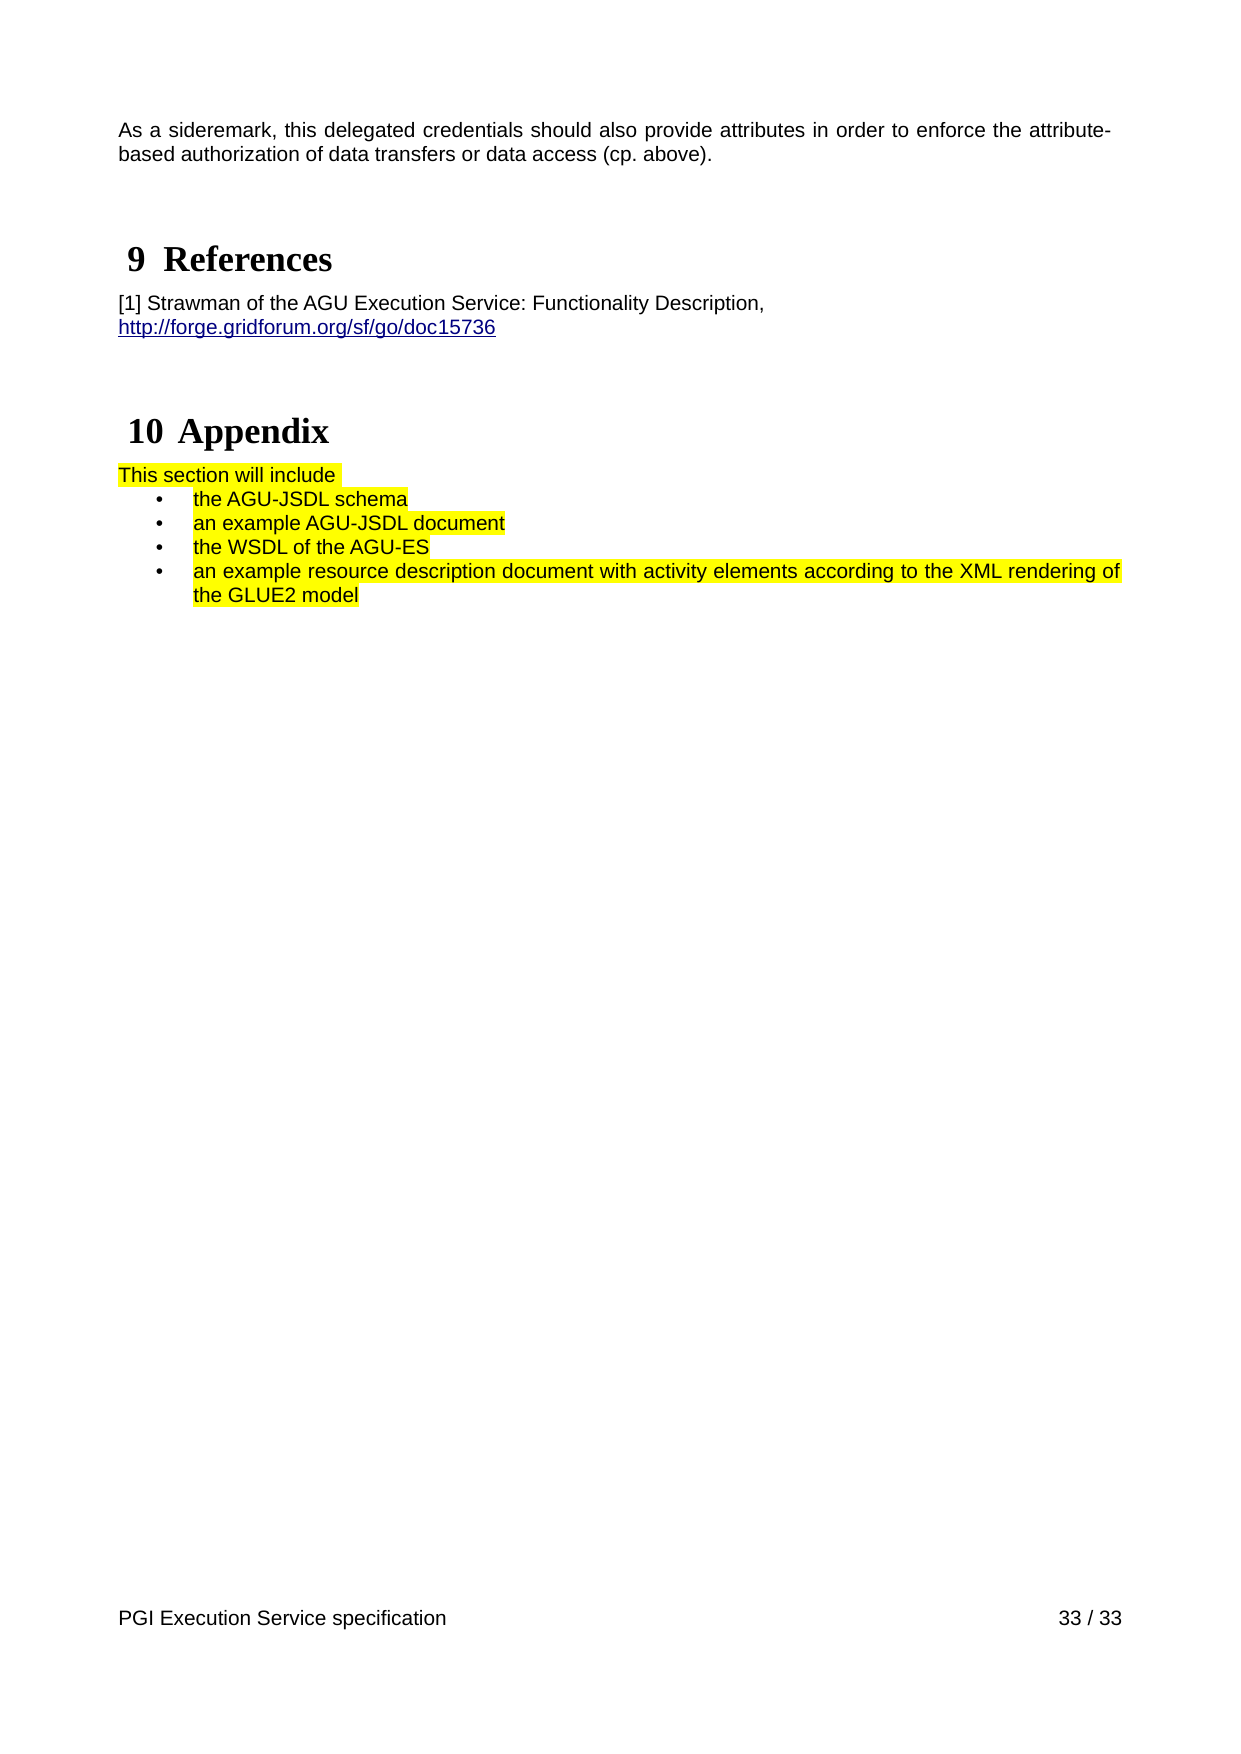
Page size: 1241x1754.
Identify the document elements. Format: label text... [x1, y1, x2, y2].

list the WSDL of the AGU-ES [156, 535, 1122, 559]
subtitle References [118, 237, 1122, 279]
list the AGU-JSDL schema [156, 487, 1122, 511]
text As a sideremark, this delegated credentials should also provide attributes in order to enforce the attribute-based authorization of data transfers or data access (cp. above). [118, 118, 1113, 166]
text [1] Strawman of the AGU Execution Service: Functionality Description, http://forge.gridforum.org/sf/go/doc15736 [118, 291, 1113, 338]
list an example resource description document with activity elements according to the XML rendering of the GLUE2 model [156, 559, 1122, 607]
text This section will include [118, 463, 1122, 487]
subtitle Appendix [118, 409, 1122, 451]
list an example AGU-JSDL document [156, 511, 1122, 535]
